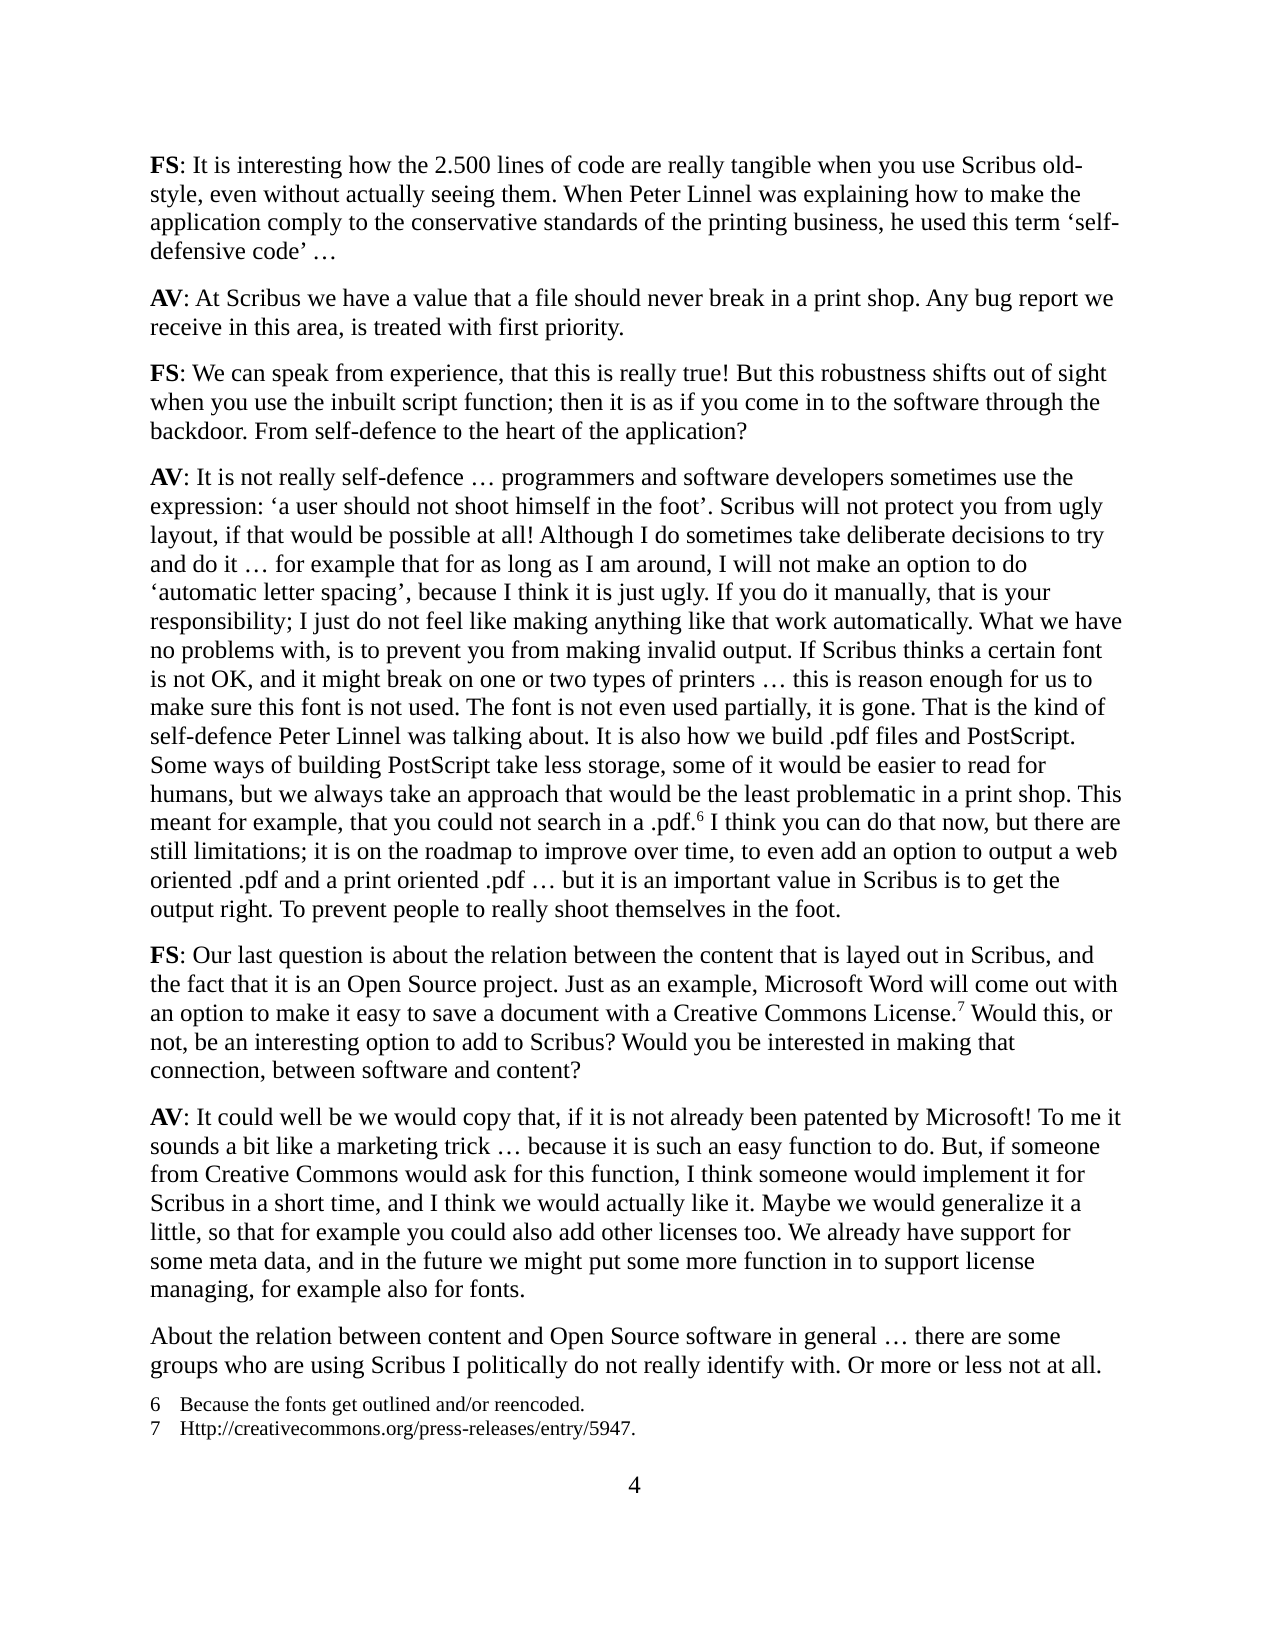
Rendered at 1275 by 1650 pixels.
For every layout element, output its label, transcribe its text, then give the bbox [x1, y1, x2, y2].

text AV: It is not really self-defence … programmers and software developers sometimes use the expression: ‘a user should not shoot himself in the foot’. Scribus will not protect you from ugly layout, if that would be possible at all! Although I do sometimes take deliberate decisions to try and do it … for example that for as long as I am around, I will not make an option to do ‘automatic letter spacing’, because I think it is just ugly. If you do it manually, that is your responsibility; I just do not feel like making anything like that work automatically. What we have no problems with, is to prevent you from making invalid output. If Scribus thinks a certain font is not OK, and it might break on one or two types of printers … this is reason enough for us to make sure this font is not used. The font is not even used partially, it is gone. That is the kind of self-defence Peter Linnel was talking about. It is also how we build .pdf files and PostScript. Some ways of building PostScript take less storage, some of it would be easier to read for humans, but we always take an approach that would be the least problematic in a print shop. This meant for example, that you could not search in a .pdf. I think you can do that now, but there are still limitations; it is on the roadmap to improve over time, to even add an option to output a web oriented .pdf and a print oriented .pdf … but it is an important value in Scribus is to get the output right. To prevent people to really shoot themselves in the foot. [150, 462, 1125, 922]
text Because the fonts get outlined and/or reencoded. [150, 1392, 1125, 1416]
text FS: Our last question is about the relation between the content that is layed out in Scribus, and the fact that it is an Open Source project. Just as an example, Microsoft Word will come out with an option to make it easy to save a document with a Creative Commons License. Would this, or not, be an interesting option to add to Scribus? Would you be interested in making that connection, between software and content? [150, 940, 1125, 1084]
text AV: It could well be we would copy that, if it is not already been patented by Microsoft! To me it sounds a bit like a marketing trick … because it is such an easy function to do. But, if someone from Creative Commons would ask for this function, I think someone would implement it for Scribus in a short time, and I think we would actually like it. Maybe we would generalize it a little, so that for example you could also add other licenses too. We already have support for some meta data, and in the future we might put some more function in to support license managing, for example also for fonts. [150, 1102, 1125, 1303]
text FS: We can speak from experience, that this is really true! But this robustness shifts out of sight when you use the inbuilt script function; then it is as if you come in to the software through the backdoor. From self-defence to the heart of the application? [150, 358, 1125, 444]
text About the relation between content and Open Source software in general … there are some groups who are using Scribus I politically do not really identify with. Or more or less not at all. [150, 1321, 1125, 1379]
text AV: At Scribus we have a value that a file should never break in a print shop. Any bug report we receive in this area, is treated with first priority. [150, 283, 1125, 340]
text FS: It is interesting how the 2.500 lines of code are really tangible when you use Scribus old-style, even without actually seeing them. When Peter Linnel was explaining how to make the application comply to the conservative standards of the printing business, he used this term ‘self-defensive code’ … [150, 150, 1125, 265]
text Http://creativecommons.org/press-releases/entry/5947. [150, 1416, 1125, 1440]
